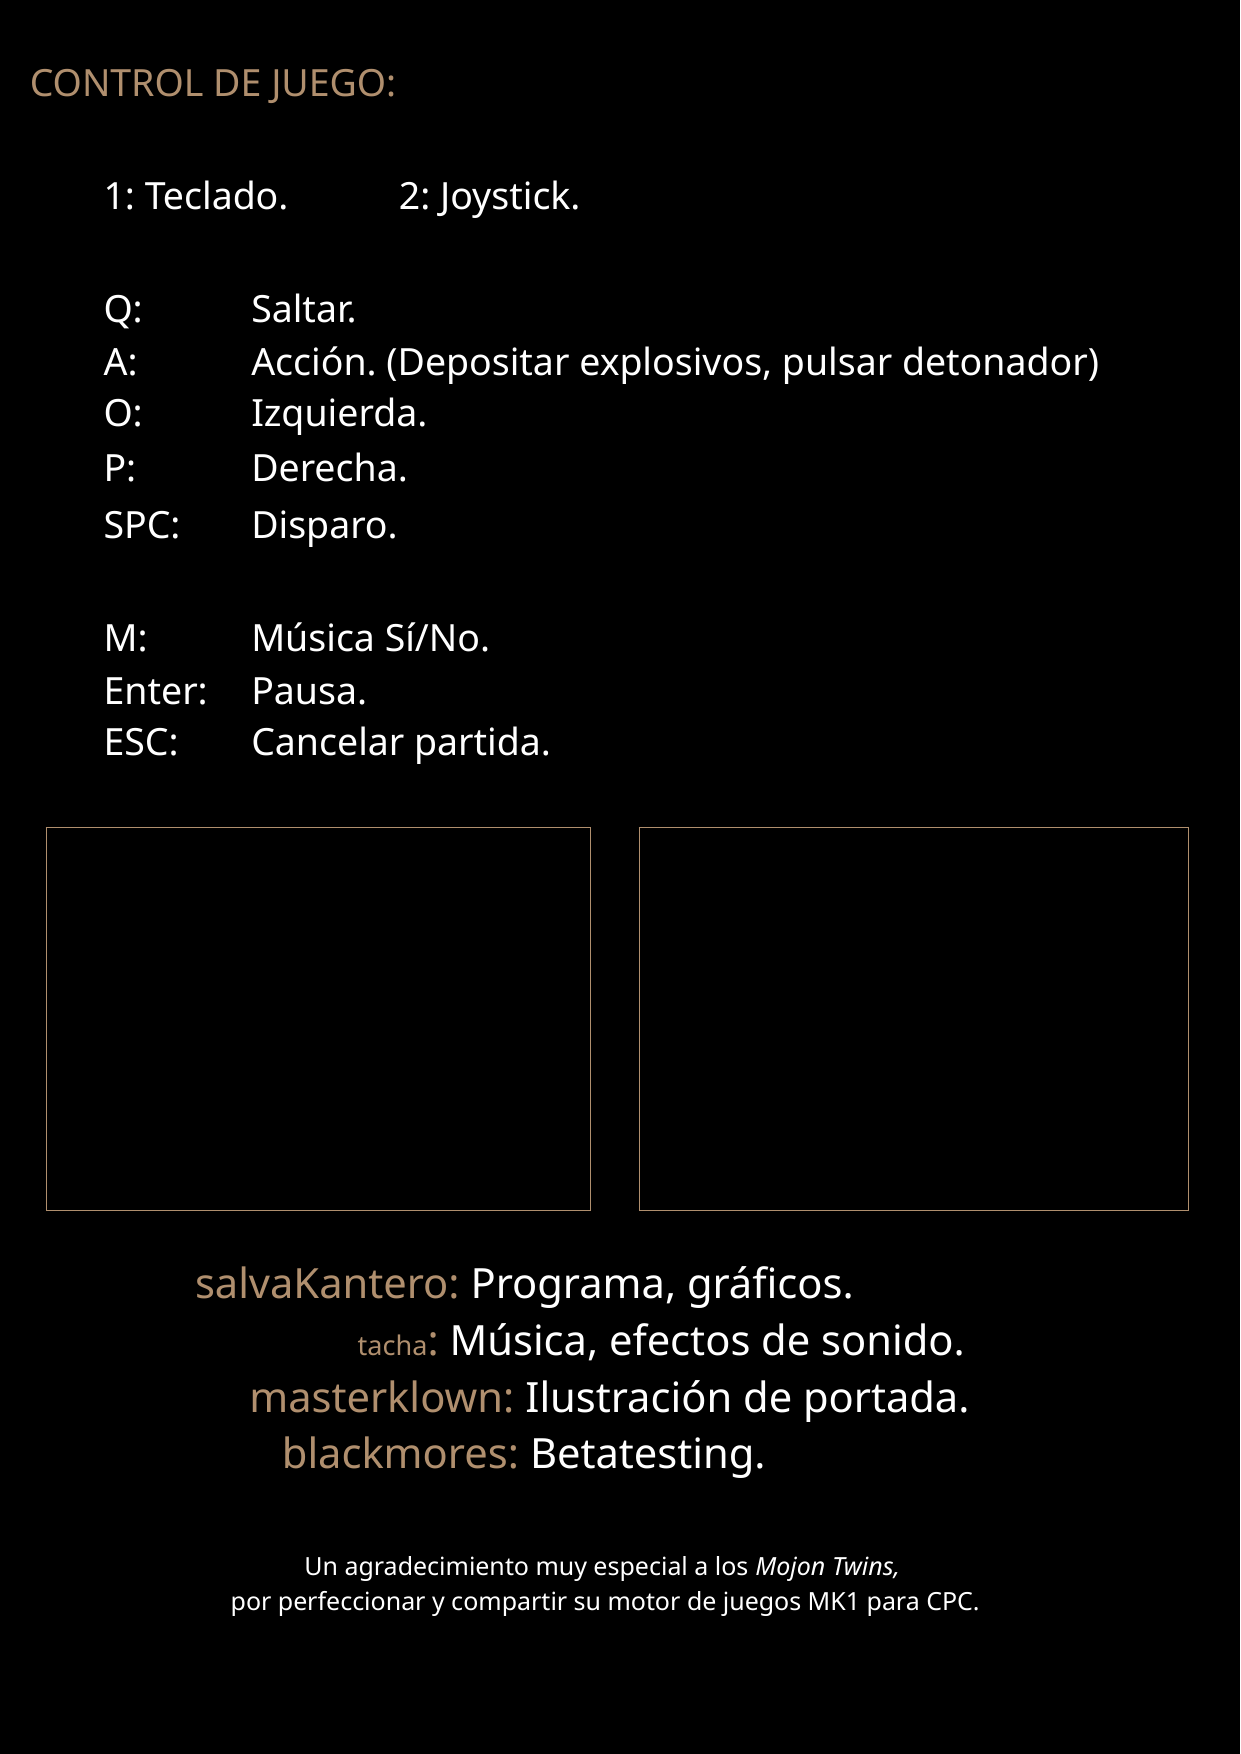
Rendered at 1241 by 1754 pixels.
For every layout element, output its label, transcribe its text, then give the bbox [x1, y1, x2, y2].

text masterklown: Ilustración de portada. [0, 1367, 1211, 1424]
text SPC: Disparo. [29, 494, 1211, 551]
text P: Derecha. [29, 437, 1211, 494]
text A: Acción. (Depositar explosivos, pulsar detonador) [29, 335, 1211, 386]
text O: Izquierda. [29, 386, 1211, 437]
text 1: Teclado. 2: Joystick. [29, 164, 1211, 221]
text Un agradecimiento muy especial a los Mojon Twins, [0, 1549, 1211, 1583]
text blackmores: Betatesting. [0, 1424, 1211, 1481]
text ESC: Cancelar partida. [29, 715, 1211, 766]
text Q: Saltar. [29, 278, 1211, 335]
text Enter: Pausa. [29, 664, 1211, 715]
text CONTROL DE JUEGO: [29, 57, 1211, 108]
text tacha: Música, efectos de sonido. [0, 1311, 1211, 1367]
text salvaKantero: Programa, gráficos. [0, 1254, 1211, 1311]
text M: Música Sí/No. [29, 607, 1211, 664]
text por perfeccionar y compartir su motor de juegos MK1 para CPC. [0, 1583, 1211, 1617]
